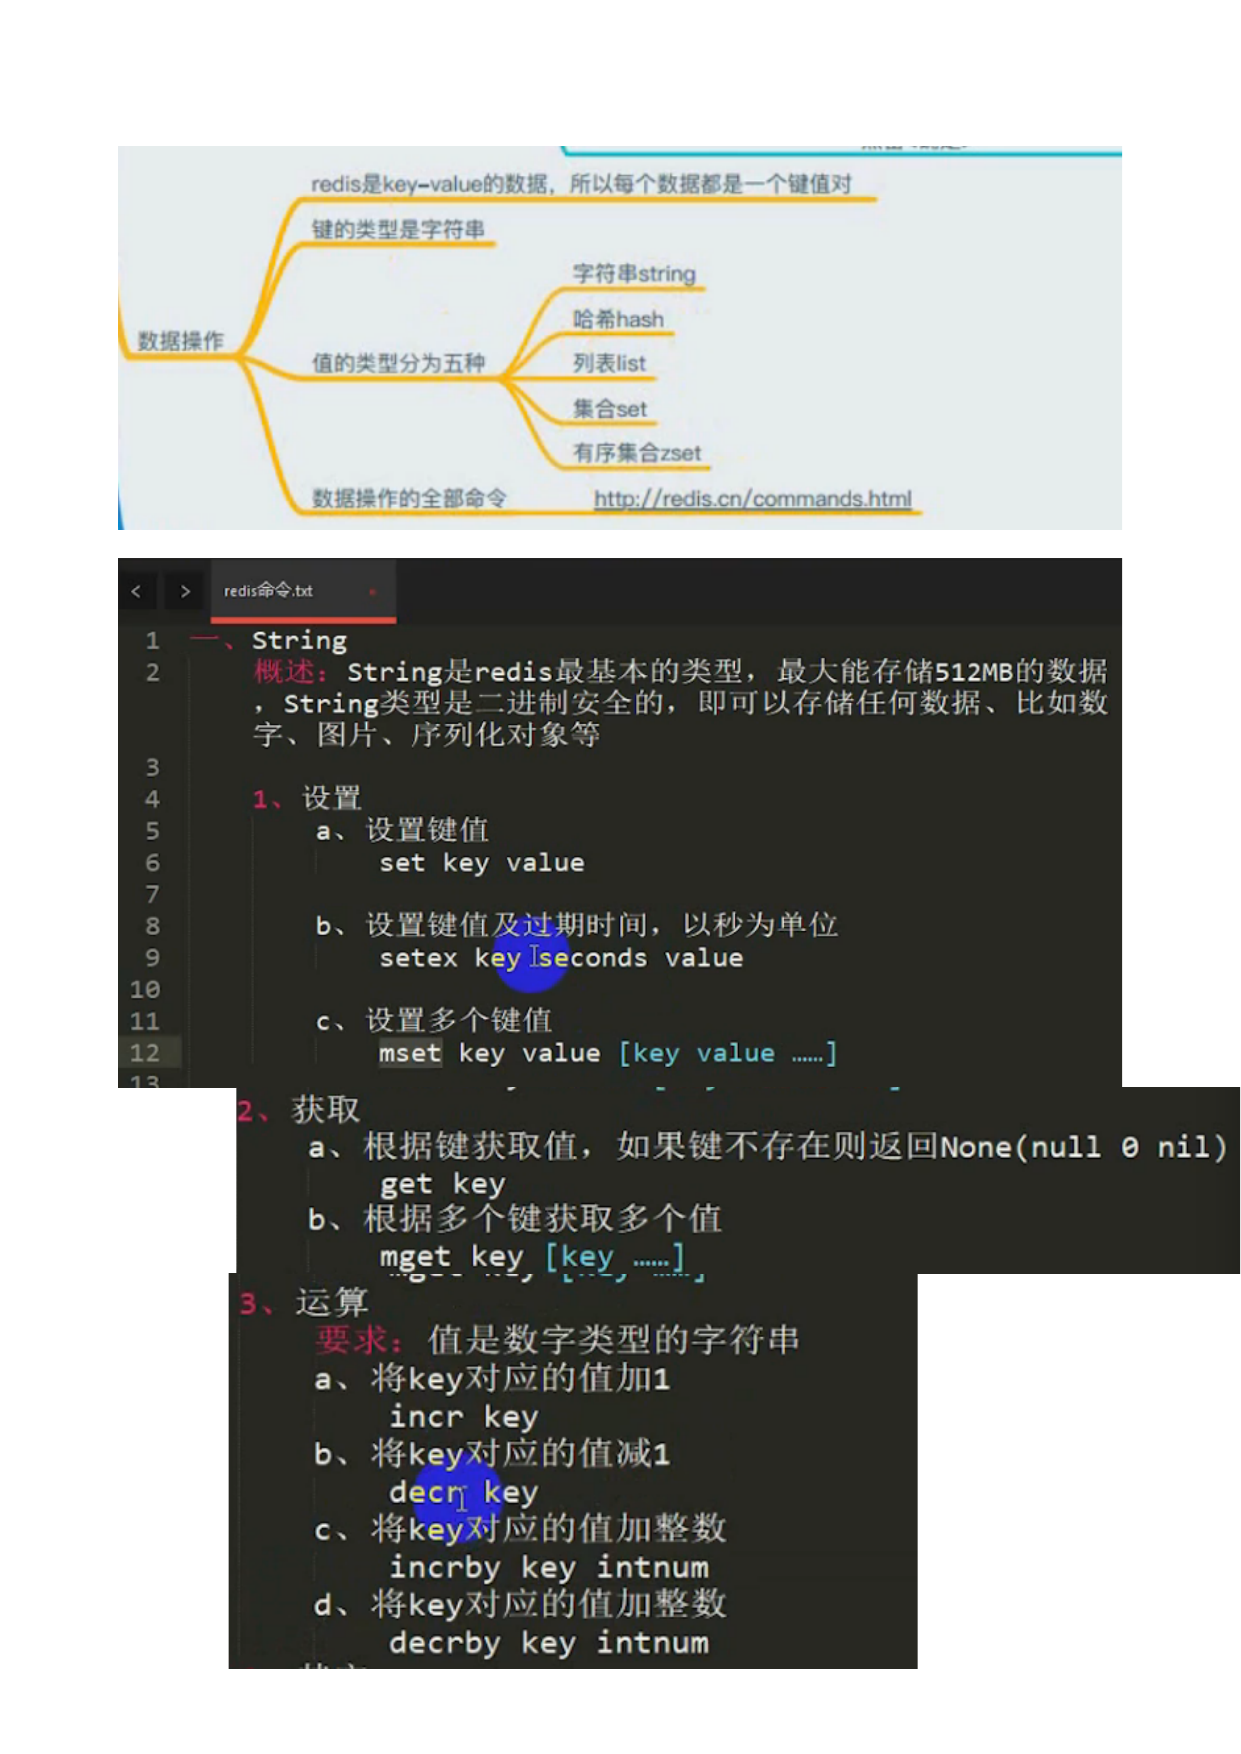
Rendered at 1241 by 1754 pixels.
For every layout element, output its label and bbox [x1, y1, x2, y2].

picture [118, 146, 1123, 530]
picture [118, 558, 1241, 1669]
